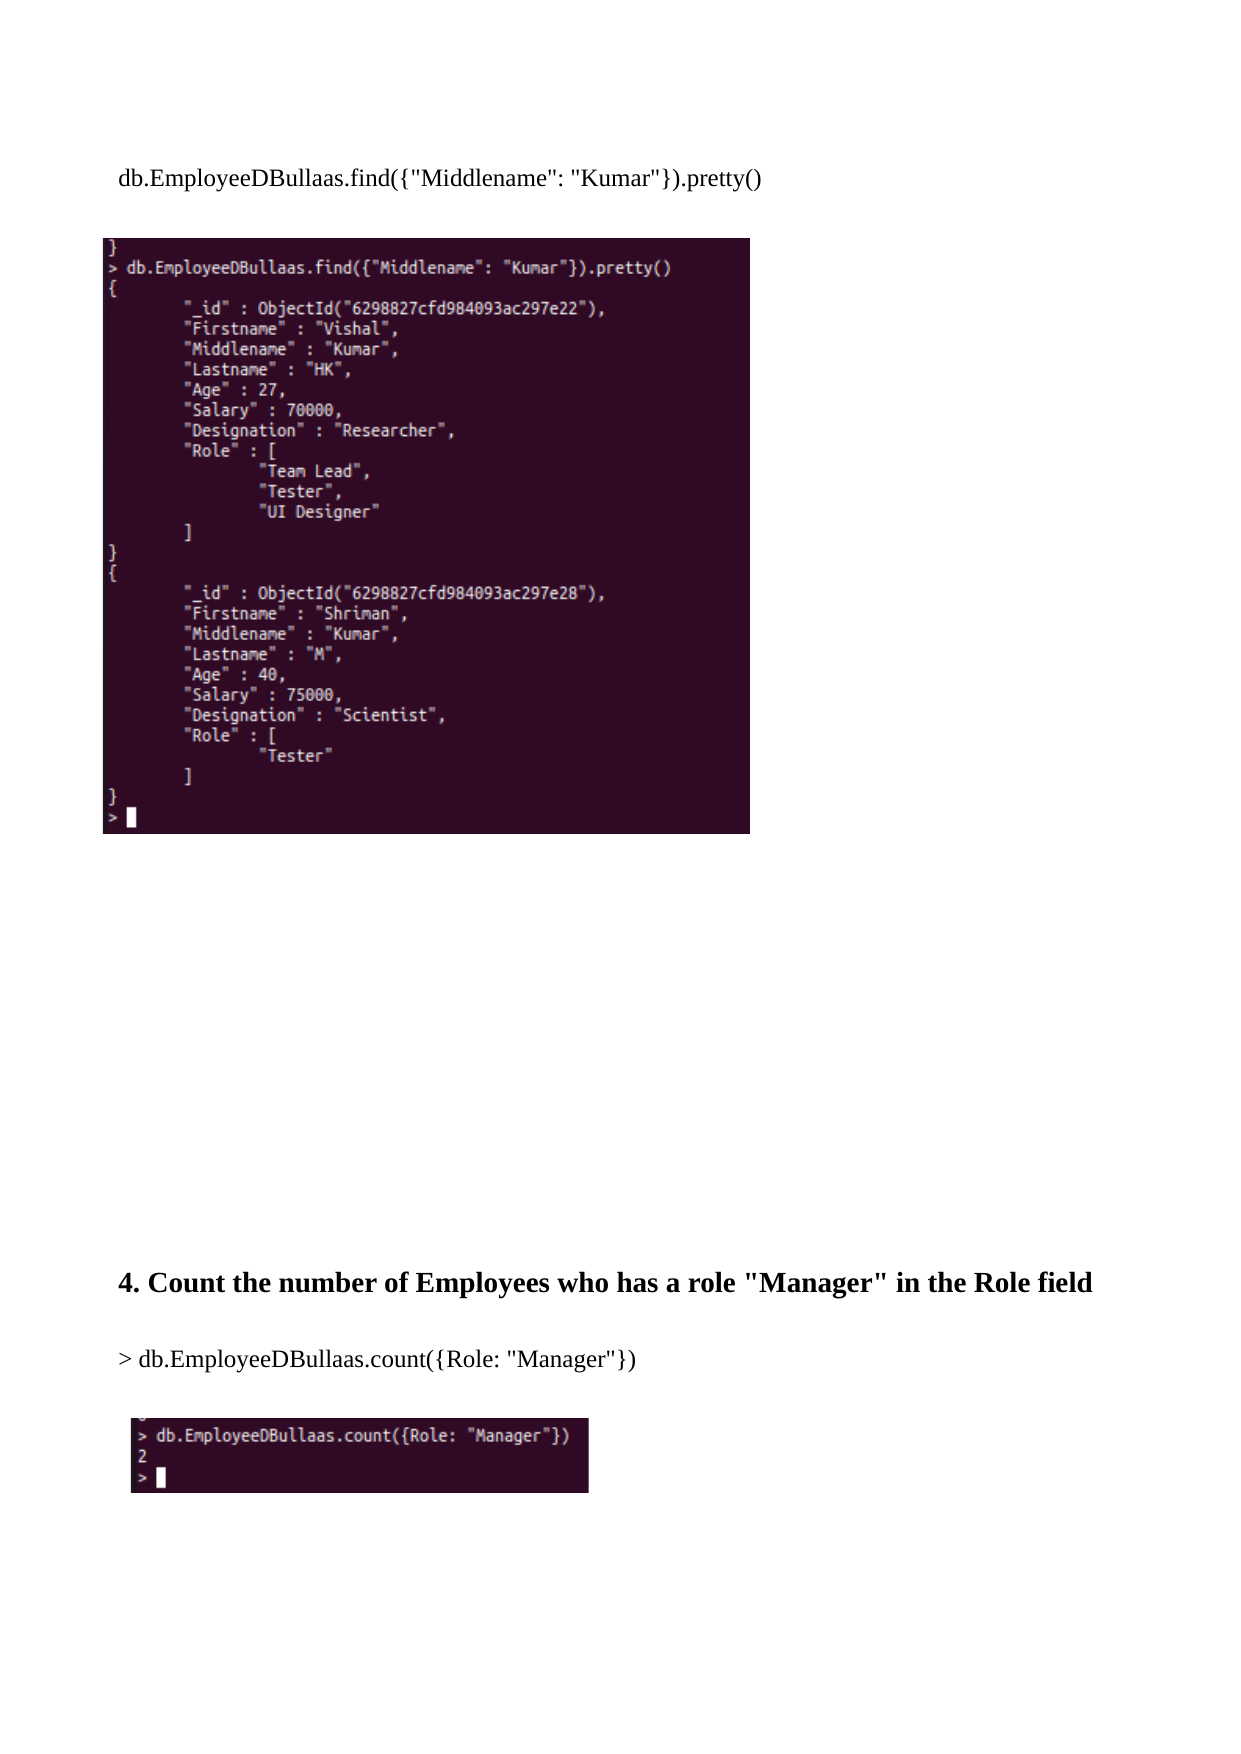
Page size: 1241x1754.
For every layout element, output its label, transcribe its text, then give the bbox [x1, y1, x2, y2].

picture [130, 1418, 589, 1493]
text 4. Count the number of Employees who has a role "Manager" in the Role field [118, 1266, 1122, 1299]
text db.EmployeeDBullaas.find({"Middlename": "Kumar"}).pretty() [118, 163, 1122, 192]
picture [102, 238, 750, 834]
text > db.EmployeeDBullaas.count({Role: "Manager"}) [118, 1344, 1122, 1373]
